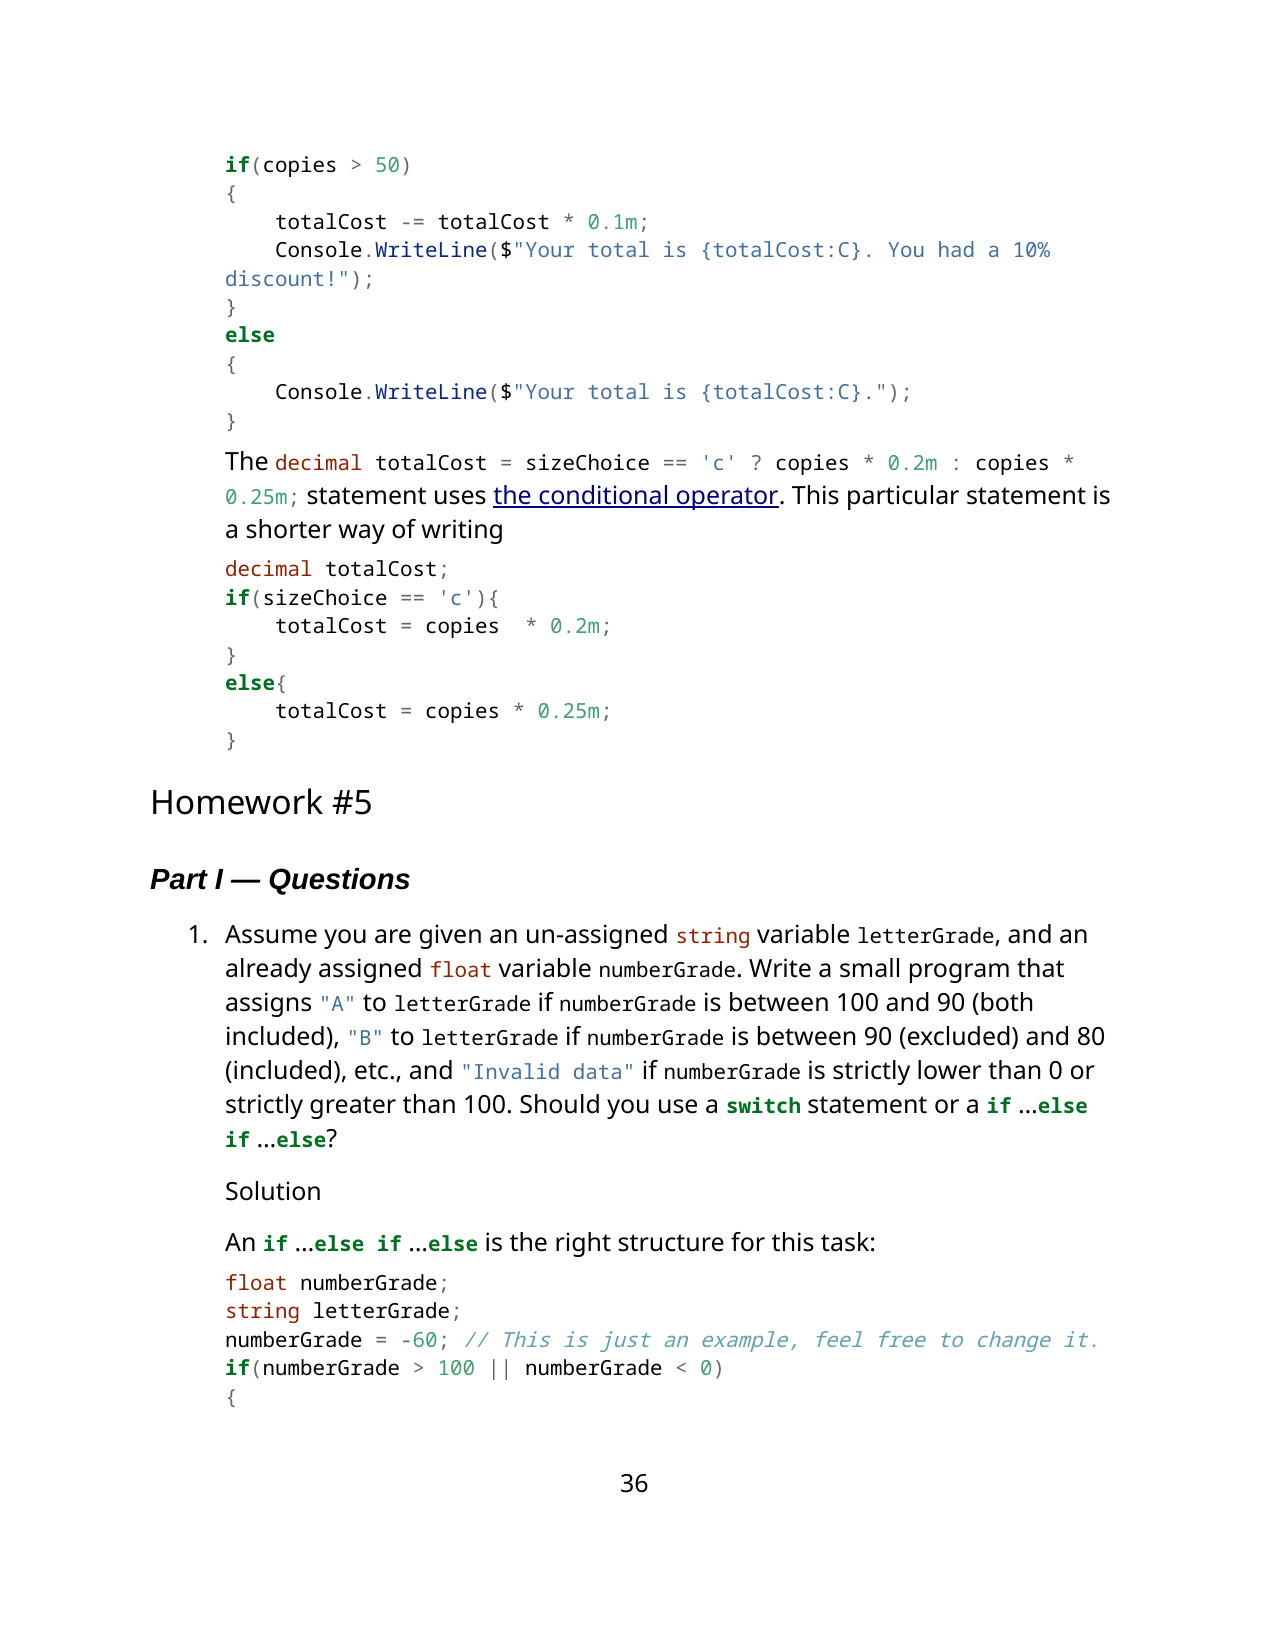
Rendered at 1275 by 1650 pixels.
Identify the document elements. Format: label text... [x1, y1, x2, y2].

list if(numberGrade > 100 || numberGrade < 0) [187, 1353, 1125, 1382]
list The decimal totalCost = sizeChoice == 'c' ? copies * 0.2m : copies * 0.25m; statement uses the conditional operator. This particular statement is a shorter way of writing [187, 443, 1125, 546]
list Assume you are given an un-assigned string variable letterGrade, and an already assigned float variable numberGrade. Write a small program that assigns "A" to letterGrade if numberGrade is between 100 and 90 (both included), "B" to letterGrade if numberGrade is between 90 (excluded) and 80 (included), etc., and "Invalid data" if numberGrade is strictly lower than 0 or strictly greater than 100. Should you use a switch statement or a if …else if …else? [187, 917, 1125, 1155]
list else{ [187, 668, 1125, 697]
list totalCost = copies * 0.25m; [187, 697, 1125, 725]
list } [187, 406, 1125, 434]
list totalCost = copies * 0.2m; [187, 611, 1125, 640]
list string letterGrade; [187, 1297, 1125, 1325]
list Console.WriteLine($"Your total is {totalCost:C}."); [187, 377, 1125, 406]
list float numberGrade; [187, 1268, 1125, 1297]
list { [187, 178, 1125, 207]
list Console.WriteLine($"Your total is {totalCost:C}. You had a 10% discount!"); [187, 235, 1125, 292]
list { [187, 1382, 1125, 1410]
list decimal totalCost; [187, 554, 1125, 583]
list if(sizeChoice == 'c'){ [187, 583, 1125, 611]
list numberGrade = -60; // This is just an example, feel free to change it. [187, 1325, 1125, 1353]
list Solution [187, 1173, 1125, 1207]
list An if …else if …else is the right structure for this task: [187, 1225, 1125, 1259]
subtitle Homework #5 [150, 778, 1125, 824]
list if(copies > 50) [187, 150, 1125, 178]
subtitle Part I — Questions [150, 862, 1125, 895]
list { [187, 349, 1125, 377]
list } [187, 640, 1125, 668]
list } [187, 725, 1125, 753]
list else [187, 321, 1125, 349]
list totalCost -= totalCost * 0.1m; [187, 207, 1125, 235]
list } [187, 292, 1125, 321]
